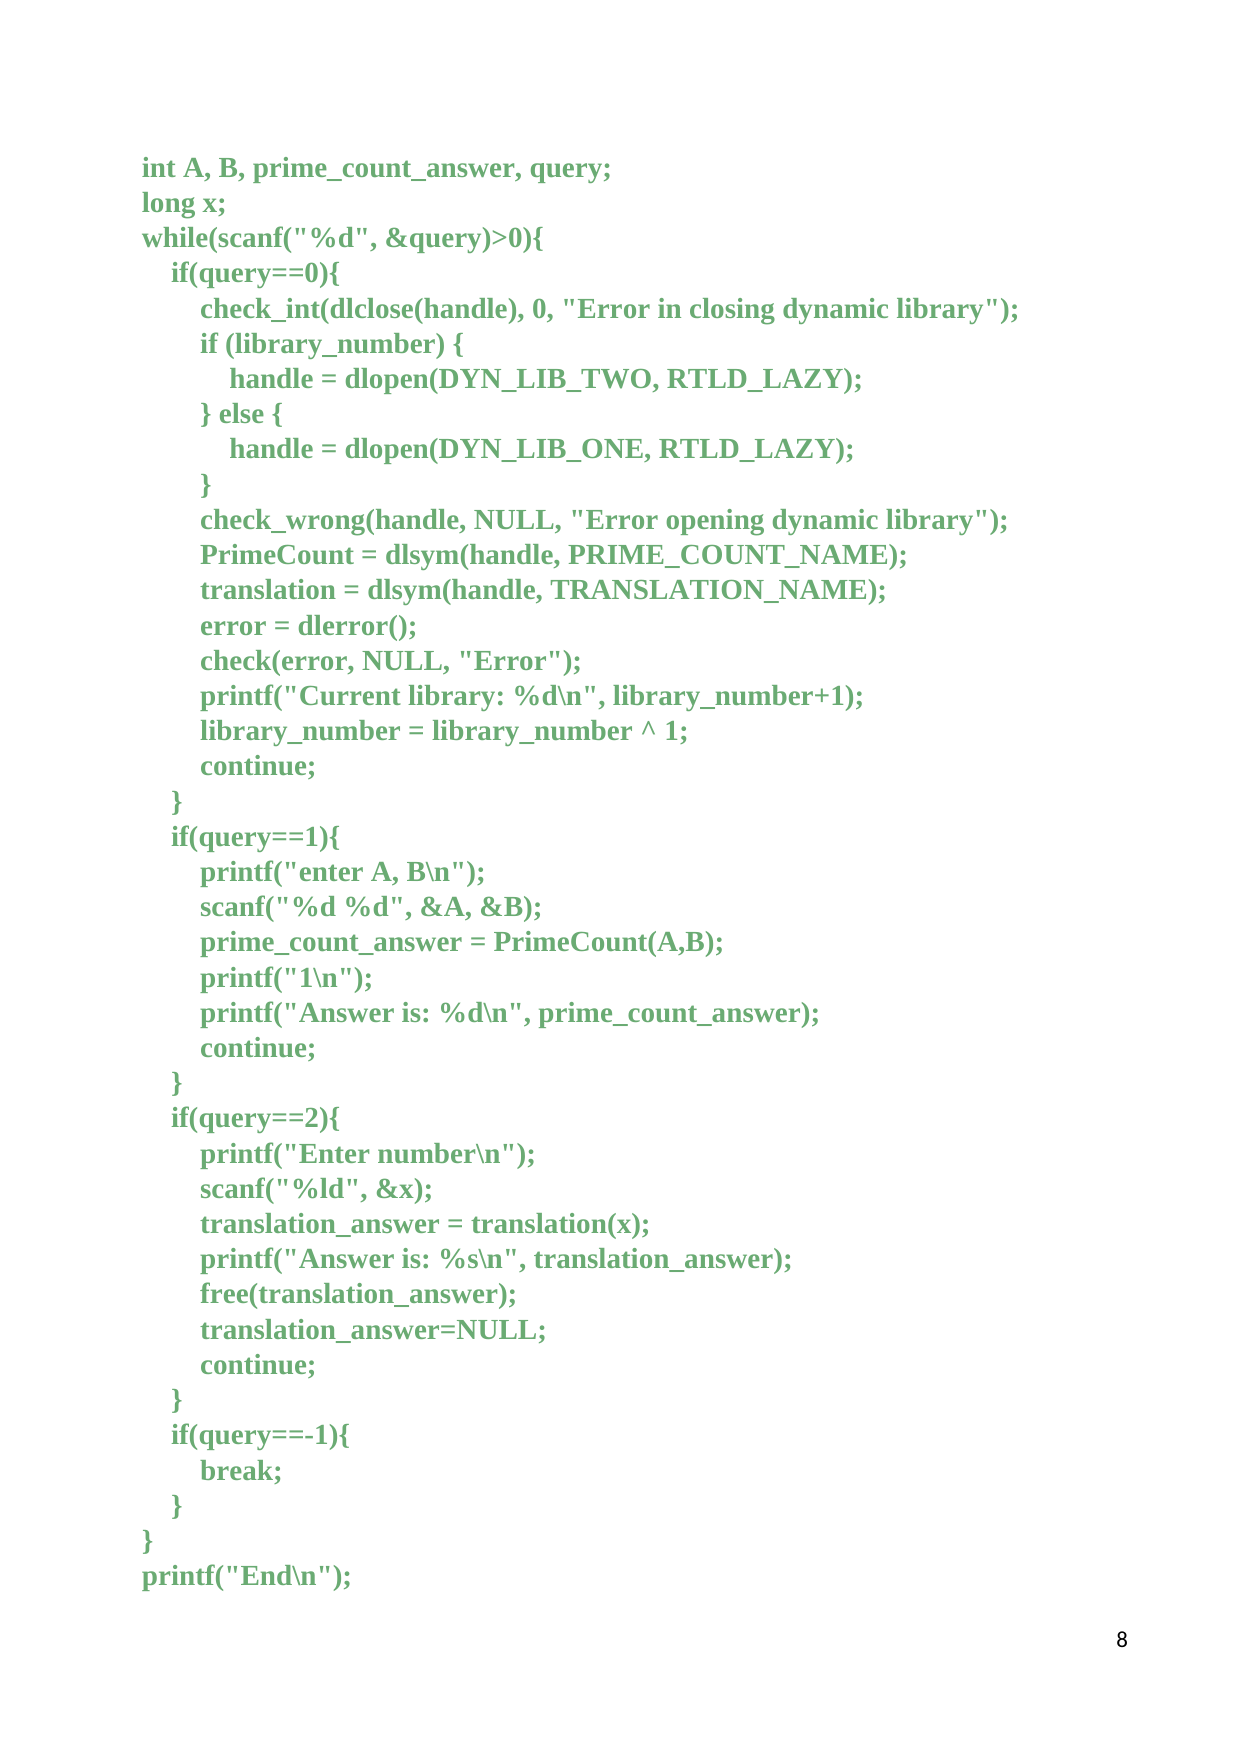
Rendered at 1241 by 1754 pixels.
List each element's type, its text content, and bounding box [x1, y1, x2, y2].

text continue; [112, 748, 1128, 782]
text int A, B, prime_count_answer, query; [112, 150, 1128, 183]
text continue; [112, 1347, 1128, 1381]
text } [112, 1523, 1128, 1557]
text check_int(dlclose(handle), 0, "Error in closing dynamic library"); [112, 291, 1128, 324]
text break; [112, 1453, 1128, 1486]
text if(query==2){ [112, 1101, 1128, 1134]
text if(query==0){ [112, 256, 1128, 289]
text } [112, 1065, 1128, 1099]
text translation_answer = translation(x); [112, 1206, 1128, 1240]
text printf("Enter number\n"); [112, 1136, 1128, 1169]
text printf("1\n"); [112, 960, 1128, 993]
text if(query==1){ [112, 819, 1128, 852]
text printf("Answer is: %d\n", prime_count_answer); [112, 995, 1128, 1028]
text printf("End\n"); [112, 1558, 1128, 1592]
text } [112, 784, 1128, 817]
text long x; [112, 185, 1128, 219]
text if(query==-1){ [112, 1417, 1128, 1451]
text while(scanf("%d", &query)>0){ [112, 220, 1128, 254]
text continue; [112, 1030, 1128, 1064]
text PrimeCount = dlsym(handle, PRIME_COUNT_NAME); [112, 537, 1128, 571]
text printf("Current library: %d\n", library_number+1); [112, 678, 1128, 712]
text } [112, 1382, 1128, 1416]
text check_wrong(handle, NULL, "Error opening dynamic library"); [112, 502, 1128, 536]
text } [112, 1488, 1128, 1521]
text } else { [112, 396, 1128, 430]
text error = dlerror(); [112, 608, 1128, 641]
text printf("enter A, B\n"); [112, 854, 1128, 888]
text translation = dlsym(handle, TRANSLATION_NAME); [112, 572, 1128, 606]
text handle = dlopen(DYN_LIB_TWO, RTLD_LAZY); [112, 361, 1128, 395]
text prime_count_answer = PrimeCount(A,B); [112, 924, 1128, 958]
text check(error, NULL, "Error"); [112, 643, 1128, 676]
text free(translation_answer); [112, 1277, 1128, 1310]
text handle = dlopen(DYN_LIB_ONE, RTLD_LAZY); [112, 432, 1128, 465]
text } [112, 467, 1128, 500]
text library_number = library_number ^ 1; [112, 713, 1128, 747]
text scanf("%d %d", &A, &B); [112, 889, 1128, 923]
text scanf("%ld", &x); [112, 1171, 1128, 1204]
text if (library_number) { [112, 326, 1128, 359]
text translation_answer=NULL; [112, 1312, 1128, 1345]
text printf("Answer is: %s\n", translation_answer); [112, 1241, 1128, 1275]
